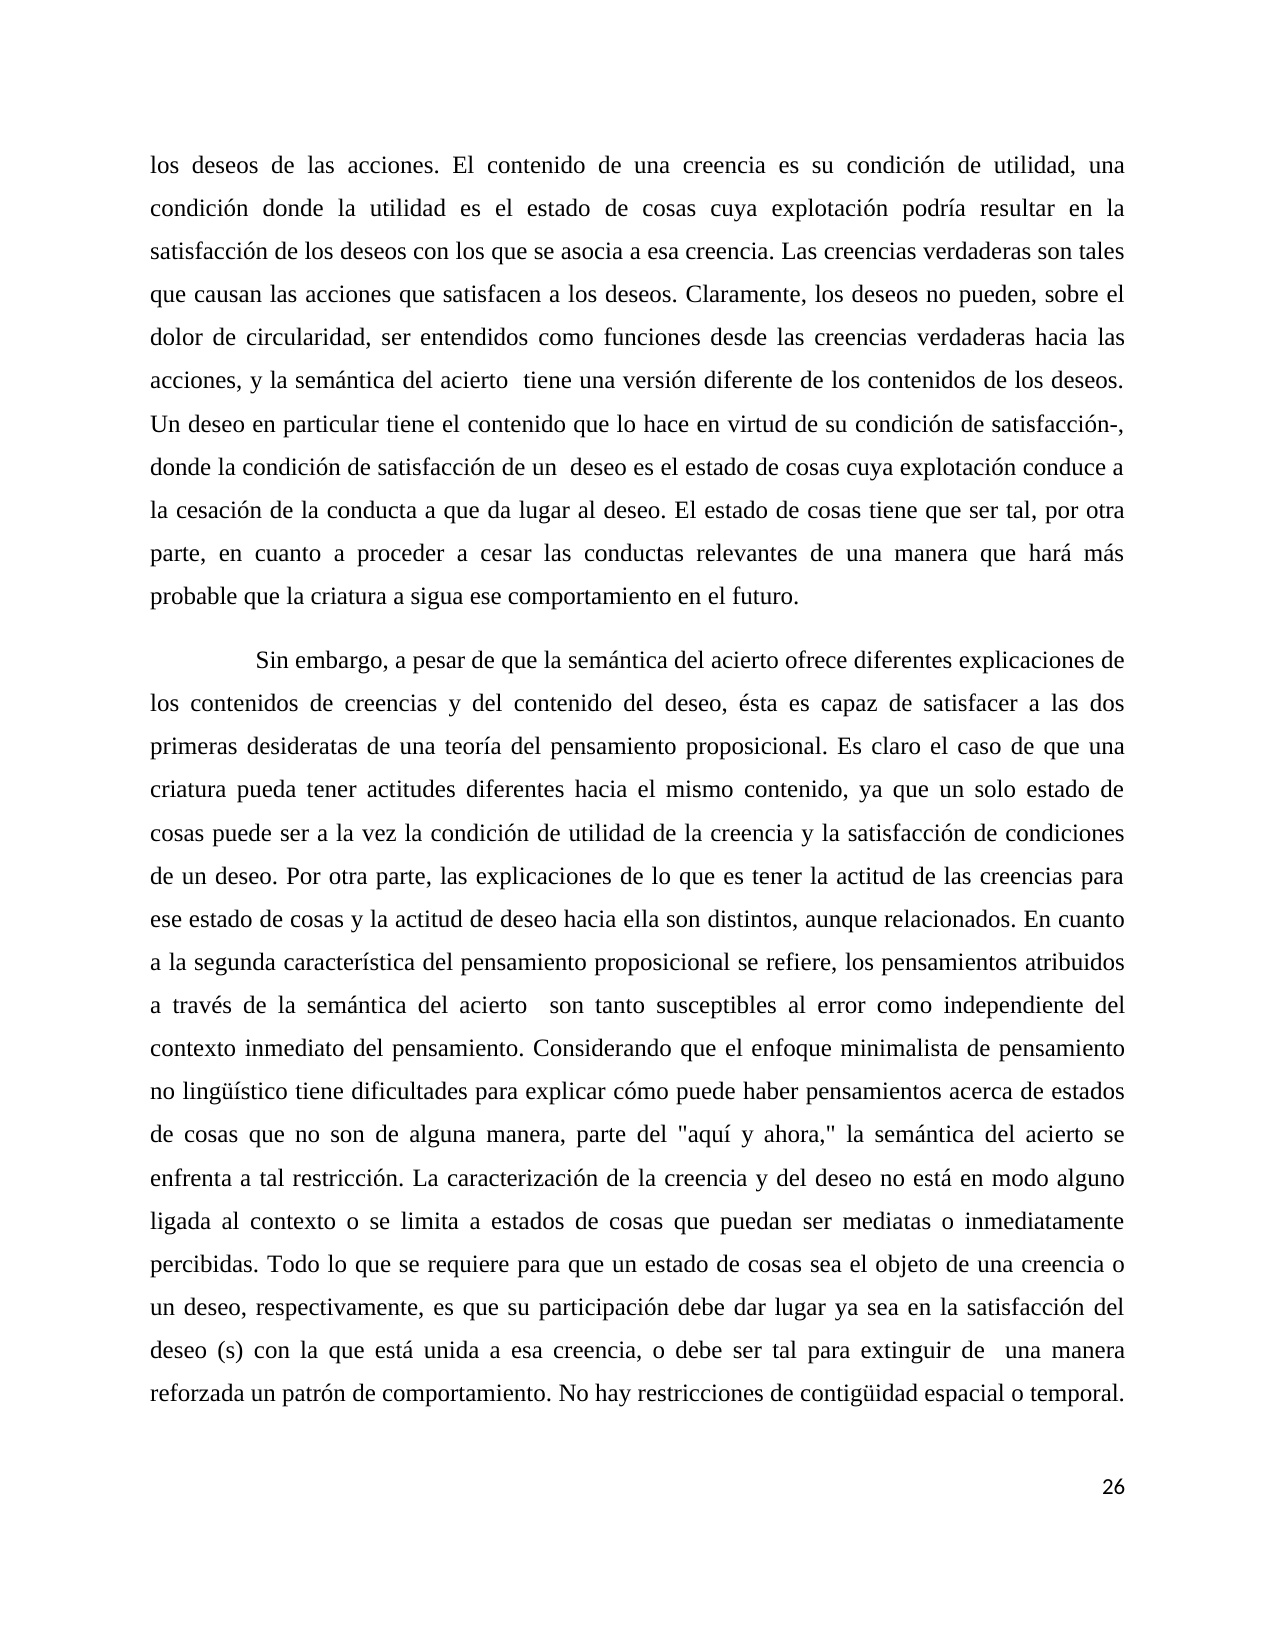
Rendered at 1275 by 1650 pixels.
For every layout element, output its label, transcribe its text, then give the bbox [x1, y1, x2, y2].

text Sin embargo, a pesar de que la semántica del acierto ofrece diferentes explicaciones de los contenidos de creencias y del contenido del deseo, ésta es capaz de satisfacer a las dos primeras desideratas de una teoría del pensamiento proposicional. Es claro el caso de que una criatura pueda tener actitudes diferentes hacia el mismo contenido, ya que un solo estado de cosas puede ser a la vez la condición de utilidad de la creencia y la satisfacción de condiciones de un deseo. Por otra parte, las explicaciones de lo que es tener la actitud de las creencias para ese estado de cosas y la actitud de deseo hacia ella son distintos, aunque relacionados. En cuanto a la segunda característica del pensamiento proposicional se refiere, los pensamientos atribuidos a través de la semántica del acierto son tanto susceptibles al error como independiente del contexto inmediato del pensamiento. Considerando que el enfoque minimalista de pensamiento no lingüístico tiene dificultades para explicar cómo puede haber pensamientos acerca de estados de cosas que no son de alguna manera, parte del "aquí y ahora," la semántica del acierto se enfrenta a tal restricción. La caracterización de la creencia y del deseo no está en modo alguno ligada al contexto o se limita a estados de cosas que puedan ser mediatas o inmediatamente percibidas. Todo lo que se requiere para que un estado de cosas sea el objeto de una creencia o un deseo, respectivamente, es que su participación debe dar lugar ya sea en la satisfacción del deseo (s) con la que está unida a esa creencia, o debe ser tal para extinguir de una manera reforzada un patrón de comportamiento. No hay restricciones de contigüidad espacial o temporal. [150, 645, 1125, 1407]
text los deseos de las acciones. El contenido de una creencia es su condición de utilidad, una condición donde la utilidad es el estado de cosas cuya explotación podría resultar en la satisfacción de los deseos con los que se asocia a esa creencia. Las creencias verdaderas son tales que causan las acciones que satisfacen a los deseos. Claramente, los deseos no pueden, sobre el dolor de circularidad, ser entendidos como funciones desde las creencias verdaderas hacia las acciones, y la semántica del acierto tiene una versión diferente de los contenidos de los deseos. Un deseo en particular tiene el contenido que lo hace en virtud de su condición de satisfacción-, donde la condición de satisfacción de un deseo es el estado de cosas cuya explotación conduce a la cesación de la conducta a que da lugar al deseo. El estado de cosas tiene que ser tal, por otra parte, en cuanto a proceder a cesar las conductas relevantes de una manera que hará más probable que la criatura a sigua ese comportamiento en el futuro. [150, 150, 1125, 610]
